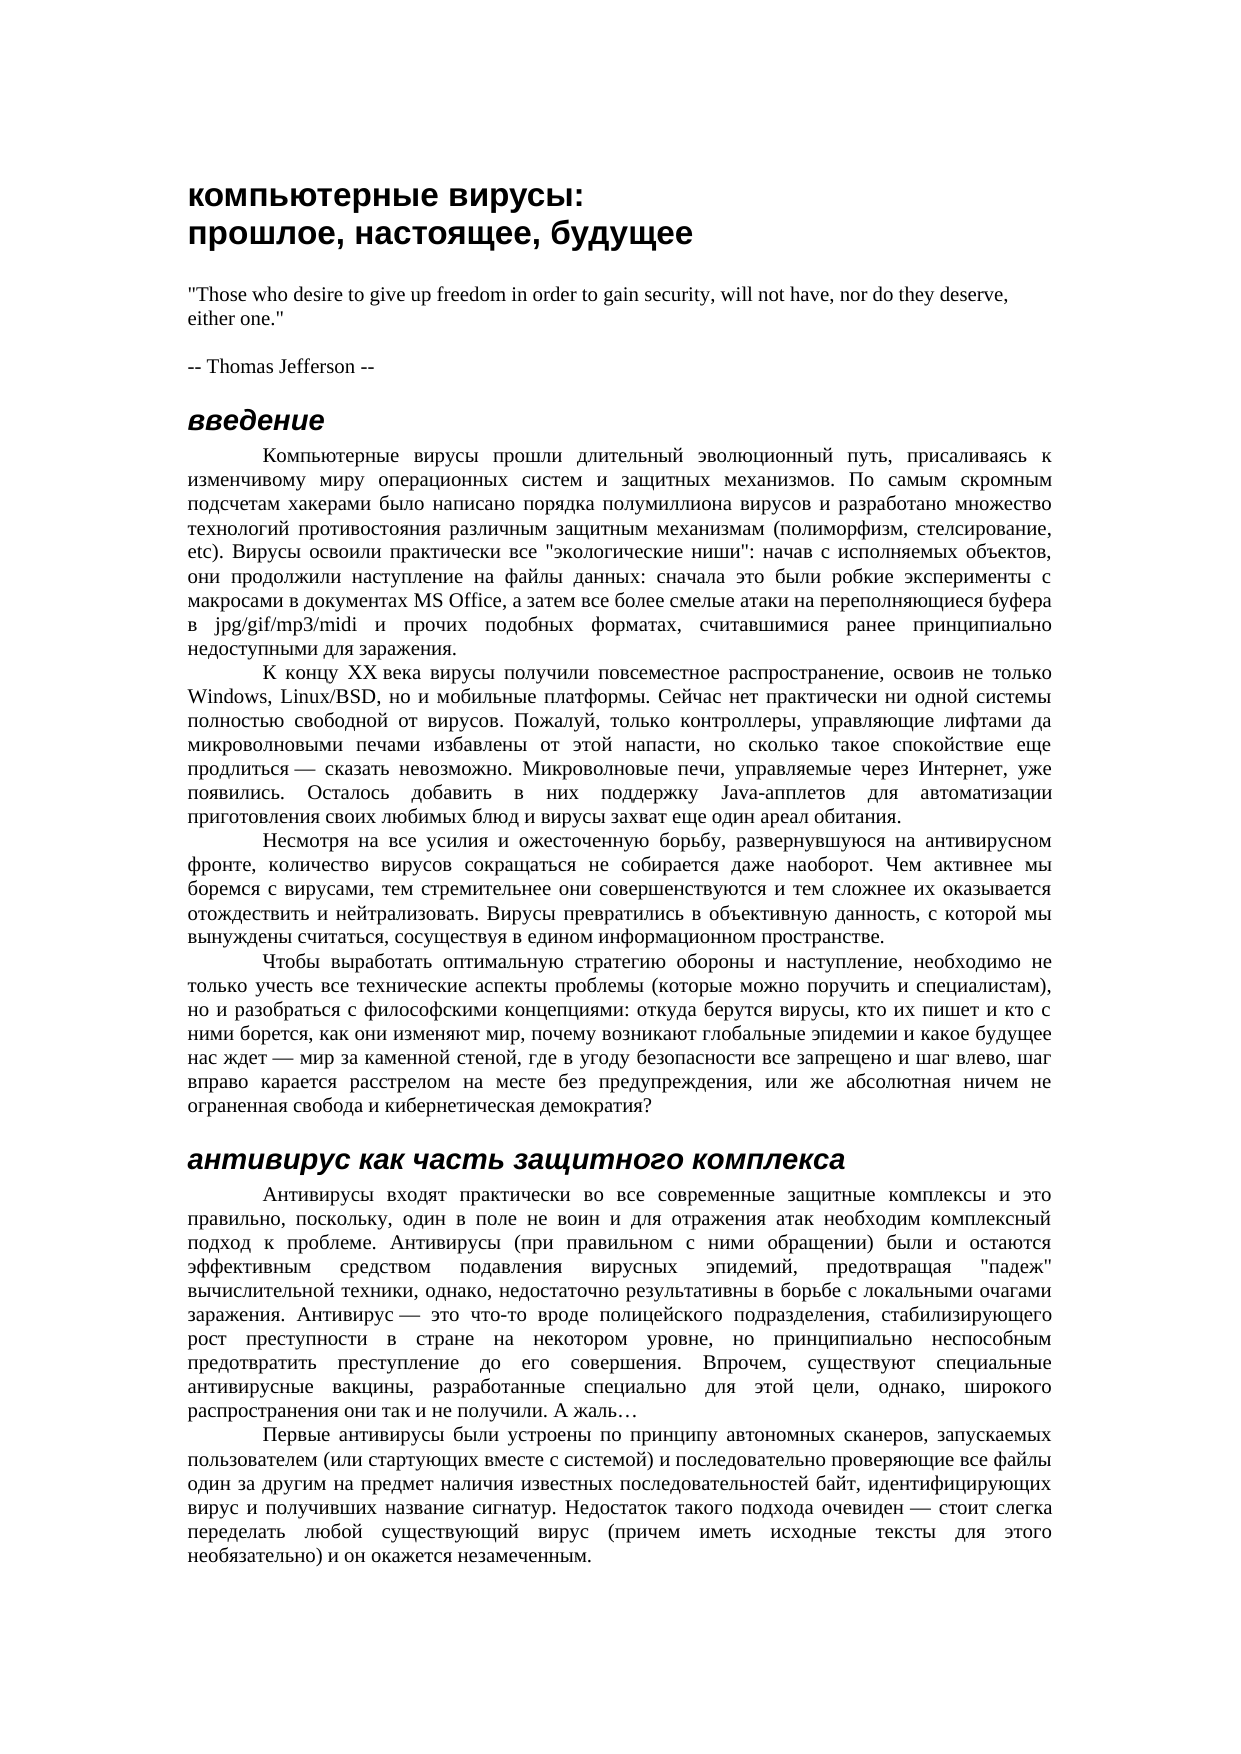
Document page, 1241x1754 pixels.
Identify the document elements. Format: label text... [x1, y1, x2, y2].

text Несмотря на все усилия и ожесточенную борьбу, развернувшуюся на антивирусном фронте, количество вирусов сокращаться не собирается даже наоборот. Чем активнее мы боремся с вирусами, тем стремительнее они совершенствуются и тем сложнее их оказывается отождествить и нейтрализовать. Вирусы превратились в объективную данность, с которой мы вынуждены считаться, сосуществуя в едином информационном пространстве. [187, 828, 1053, 948]
subtitle компьютерные вирусы: прошлое, настоящее, будущее [187, 175, 1053, 252]
text -- Thomas Jefferson -- [187, 354, 1053, 378]
text Антивирусы входят практически во все современные защитные комплексы и это правильно, поскольку, один в поле не воин и для отражения атак необходим комплексный подход к проблеме. Антивирусы (при правильном с ними обращении) были и остаются эффективным средством подавления вирусных эпидемий, предотвращая "падеж" вычислительной техники, однако, недостаточно результативны в борьбе с локальными очагами заражения. Антивирус — это что-то вроде полицейского подразделения, стабилизирующего рост преступности в стране на некотором уровне, но принципиально неспособным предотвратить преступление до его совершения. Впрочем, существуют специальные антивирусные вакцины, разработанные специально для этой цели, однако, широкого распространения они так и не получили. А жаль… [187, 1182, 1053, 1422]
subtitle антивирус как часть защитного комплекса [187, 1142, 1053, 1176]
text Чтобы выработать оптимальную стратегию обороны и наступление, необходимо не только учесть все технические аспекты проблемы (которые можно поручить и специалистам), но и разобраться с философскими концепциями: откуда берутся вирусы, кто их пишет и кто с ними борется, как они изменяют мир, почему возникают глобальные эпидемии и какое будущее нас ждет — мир за каменной стеной, где в угоду безопасности все запрещено и шаг влево, шаг вправо карается расстрелом на месте без предупреждения, или же абсолютная ничем не ограненная свобода и кибернетическая демократия? [187, 948, 1053, 1117]
text "Those who desire to give up freedom in order to gain security, will not have, nor do they deserve, either one." [187, 282, 1053, 330]
text Первые антивирусы были устроены по принципу автономных сканеров, запускаемых пользователем (или стартующих вместе с системой) и последовательно проверяющие все файлы один за другим на предмет наличия известных последовательностей байт, идентифицирующих вирус и получивших название сигнатур. Недостаток такого подхода очевиден — стоит слегка переделать любой существующий вирус (причем иметь исходные тексты для этого необязательно) и он окажется незамеченным. [187, 1422, 1053, 1567]
text К концу XX века вирусы получили повсеместное распространение, освоив не только Windows, Linux/BSD, но и мобильные платформы. Сейчас нет практически ни одной системы полностью свободной от вирусов. Пожалуй, только контроллеры, управляющие лифтами да микроволновыми печами избавлены от этой напасти, но сколько такое спокойствие еще продлиться — сказать невозможно. Микроволновые печи, управляемые через Интернет, уже появились. Осталось добавить в них поддержку Java-апплетов для автоматизации приготовления своих любимых блюд и вирусы захват еще один ареал обитания. [187, 660, 1053, 828]
text Компьютерные вирусы прошли длительный эволюционный путь, присаливаясь к изменчивому миру операционных систем и защитных механизмов. По самым скромным подсчетам хакерами было написано порядка полумиллиона вирусов и разработано множество технологий противостояния различным защитным механизмам (полиморфизм, стелсирование, etc). Вирусы освоили практически все "экологические ниши": начав с исполняемых объектов, они продолжили наступление на файлы данных: сначала это были робкие эксперименты с макросами в документах MS Office, а затем все более смелые атаки на переполняющиеся буфера в jpg/gif/mp3/midi и прочих подобных форматах, считавшимися ранее принципиально недоступными для заражения. [187, 443, 1053, 660]
subtitle введение [187, 403, 1053, 437]
